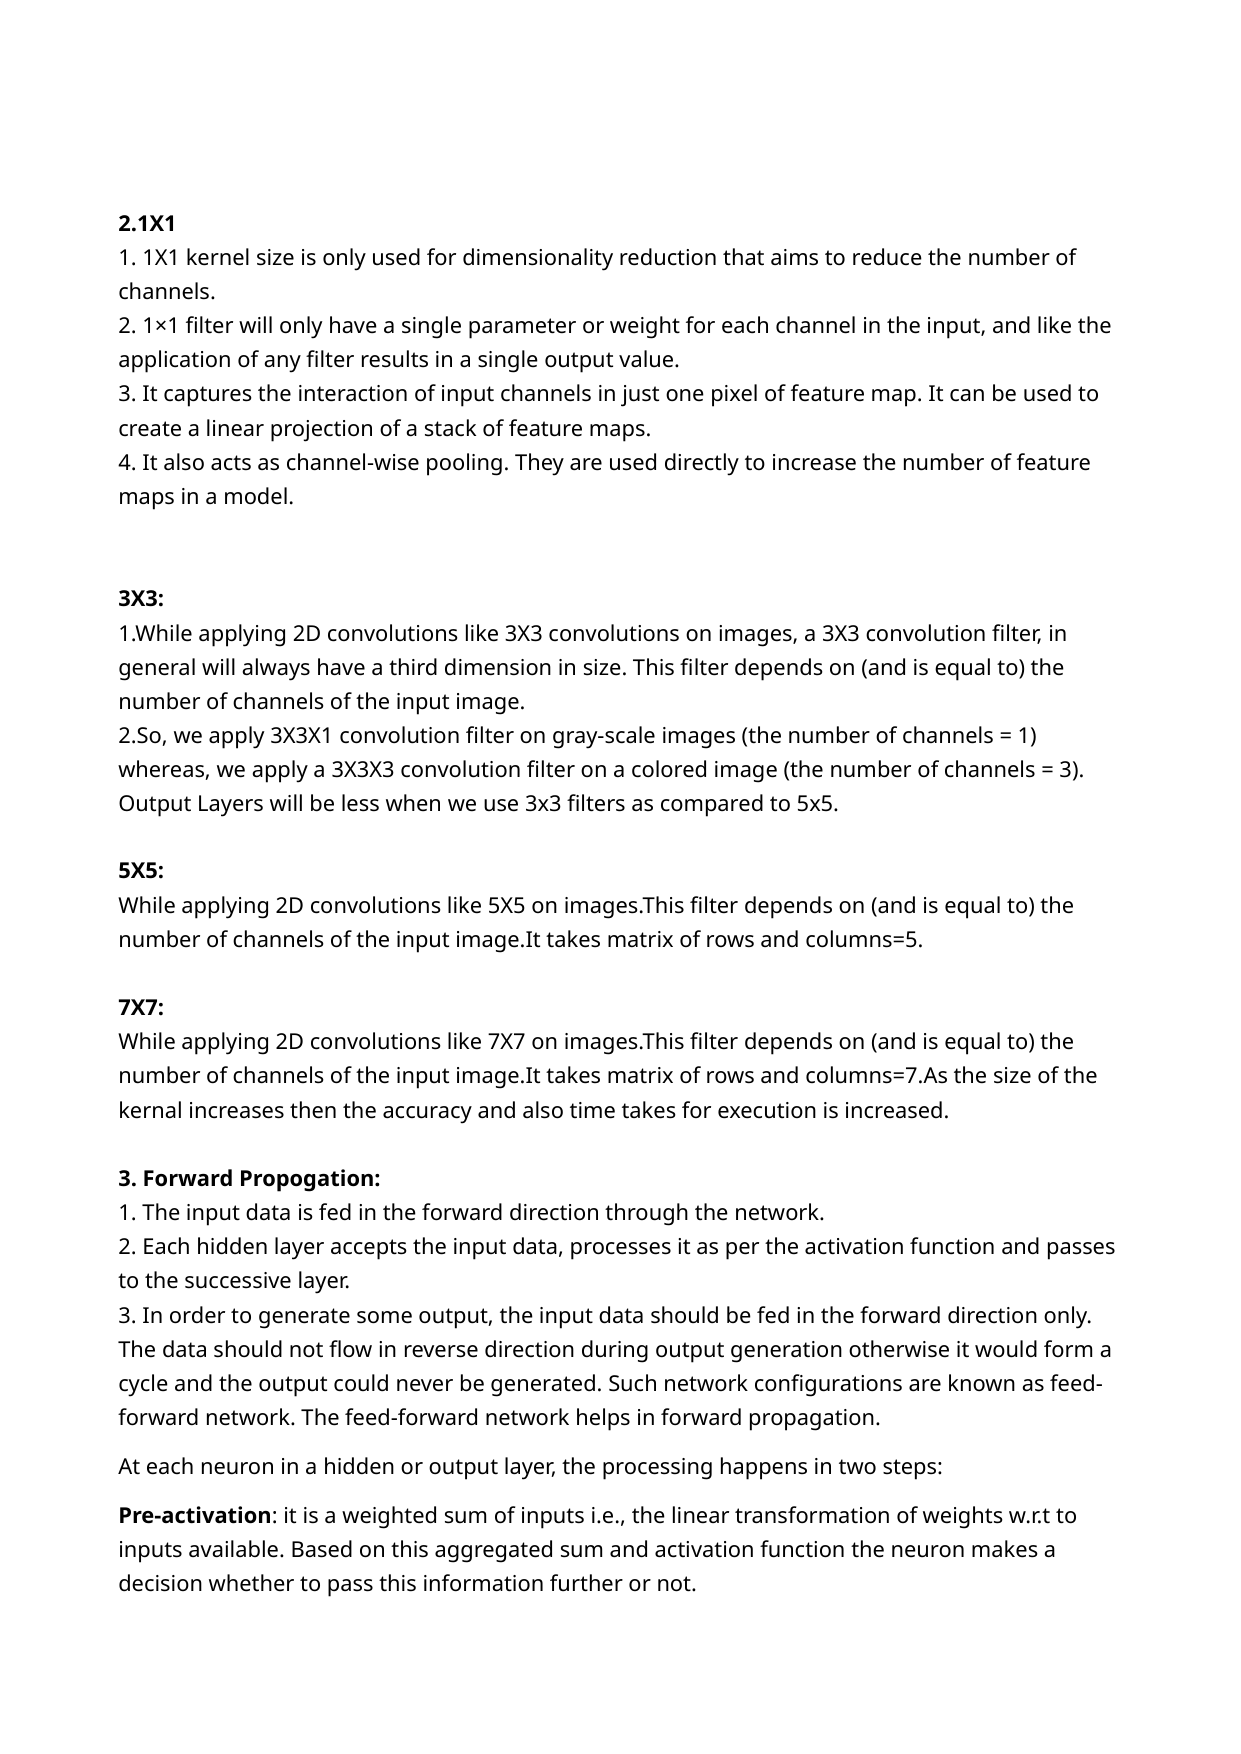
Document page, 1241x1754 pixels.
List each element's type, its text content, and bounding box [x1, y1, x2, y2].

text 4. It also acts as channel-wise pooling. They are used directly to increase the number of feature maps in a model. [118, 447, 1122, 511]
text 3. Forward Propogation: [118, 1163, 1122, 1193]
list 1. 1X1 kernel size is only used for dimensionality reduction that aims to reduce the number of channels. [118, 242, 1122, 306]
text 3. In order to generate some output, the input data should be fed in the forward direction only. The data should not flow in reverse direction during output generation otherwise it would form a cycle and the output could never be generated. Such network configurations are known as feed-forward network. The feed-forward network helps in forward propagation. [118, 1300, 1122, 1432]
text 2.1X1 [118, 207, 1122, 237]
text 3. It captures the interaction of input channels in just one pixel of feature map. It can be used to create a linear projection of a stack of feature maps. [118, 378, 1122, 442]
text 1.While applying 2D convolutions like 3X3 convolutions on images, a 3X3 convolution filter, in general will always have a third dimension in size. This filter depends on (and is equal to) the number of channels of the input image. [118, 617, 1122, 716]
text Pre-activation: it is a weighted sum of inputs i.e., the linear transformation of weights w.r.t to inputs available. Based on this aggregated sum and activation function the neuron makes a decision whether to pass this information further or not. [118, 1500, 1122, 1598]
text While applying 2D convolutions like 7X7 on images.This filter depends on (and is equal to) the number of channels of the input image.It takes matrix of rows and columns=7.As the size of the kernal increases then the accuracy and also time takes for execution is increased. [118, 1026, 1122, 1124]
text 7X7: [118, 992, 1122, 1022]
text 2.So, we apply 3X3X1 convolution filter on gray-scale images (the number of channels = 1) whereas, we apply a 3X3X3 convolution filter on a colored image (the number of channels = 3). Output Layers will be less when we use 3x3 filters as compared to 5x5. [118, 720, 1122, 818]
text While applying 2D convolutions like 5X5 on images.This filter depends on (and is equal to) the number of channels of the input image.It takes matrix of rows and columns=5. [118, 890, 1122, 954]
text 3X3: [118, 583, 1122, 613]
text 1. The input data is fed in the forward direction through the network. [118, 1197, 1122, 1227]
text 2. Each hidden layer accepts the input data, processes it as per the activation function and passes to the successive layer. [118, 1231, 1122, 1295]
list 2. 1×1 filter will only have a single parameter or weight for each channel in the input, and like the application of any filter results in a single output value. [118, 310, 1122, 374]
text At each neuron in a hidden or output layer, the processing happens in two steps: [118, 1451, 1122, 1481]
text 5X5: [118, 856, 1122, 885]
